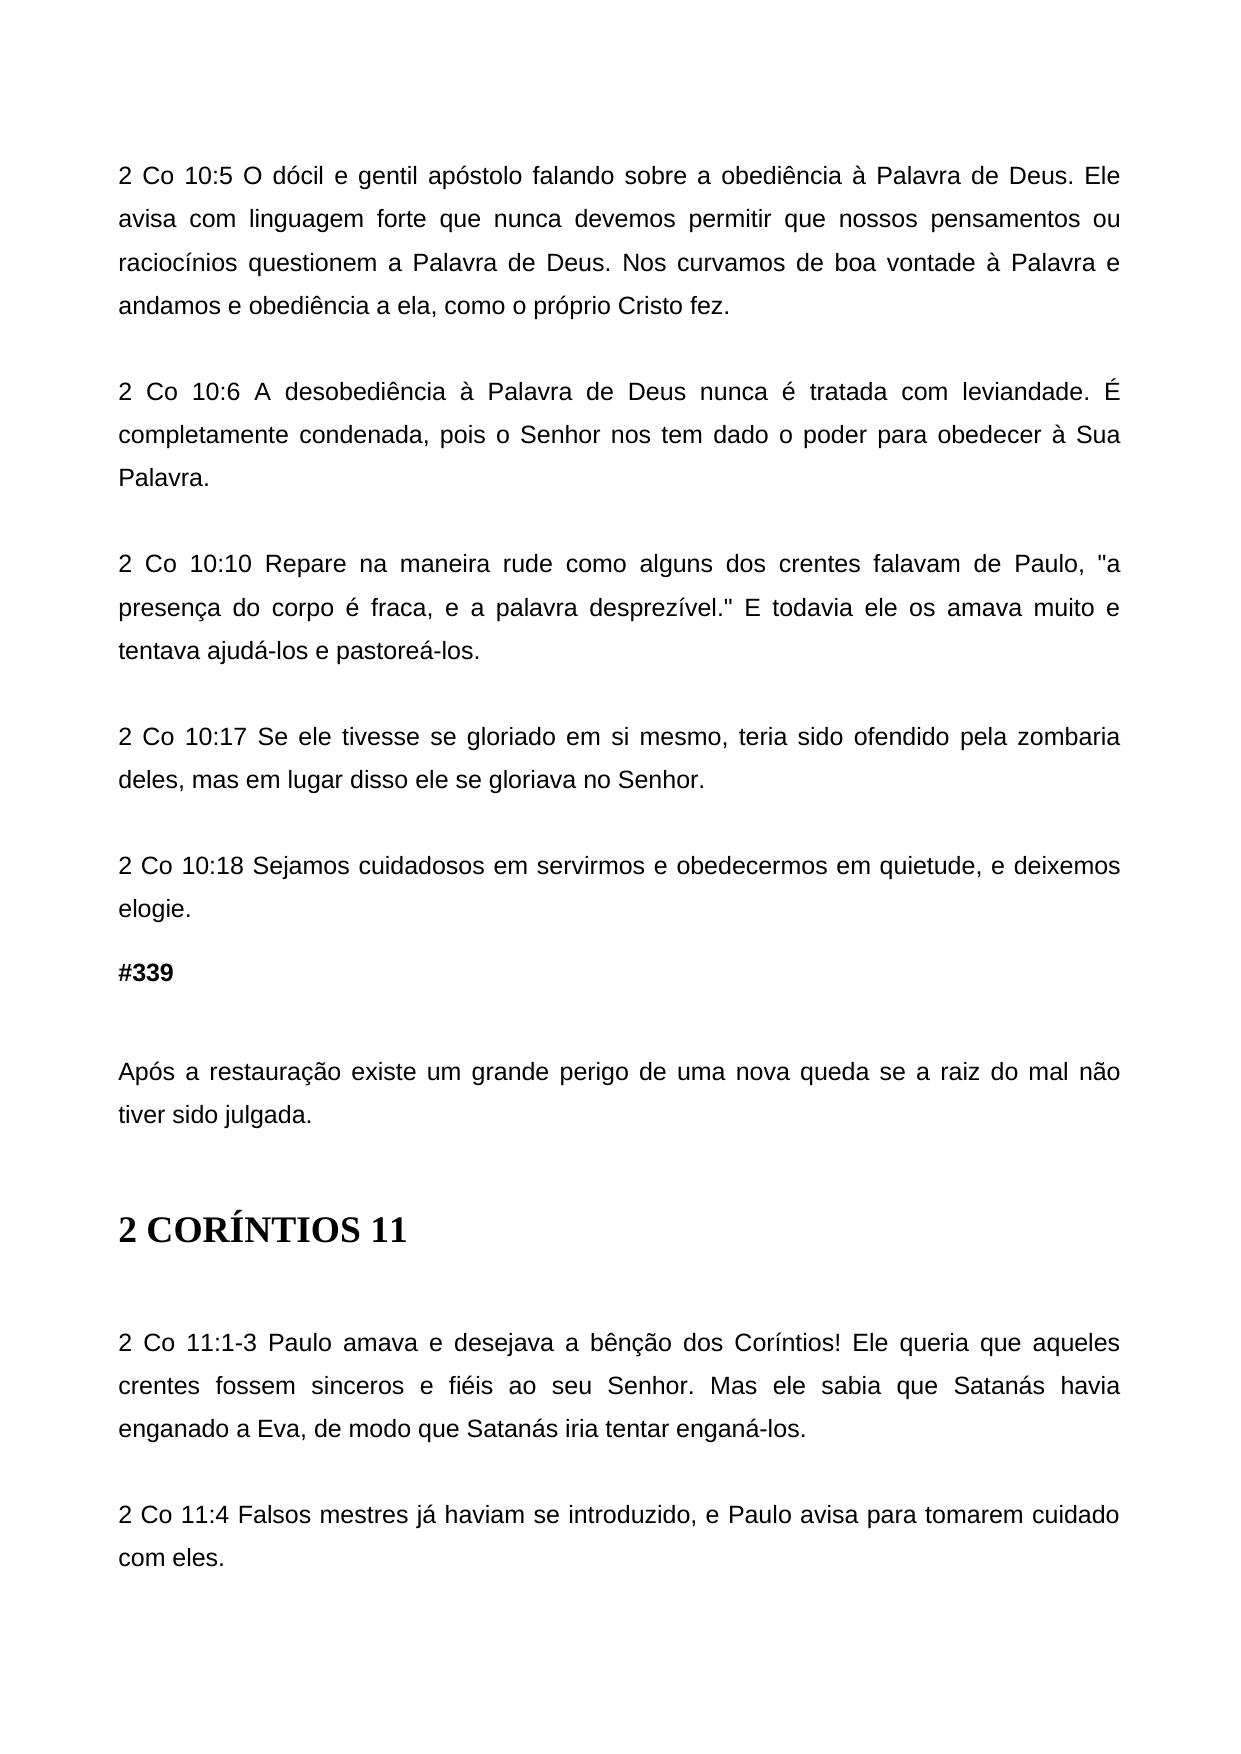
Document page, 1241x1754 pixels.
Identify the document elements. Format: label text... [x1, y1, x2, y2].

text Após a restauração existe um grande perigo de uma nova queda se a raiz do mal não tiver sido julgada. [118, 1057, 1122, 1129]
text 2 Co 10:10 Repare na maneira rude como alguns dos crentes falavam de Paulo, "a presença do corpo é fraca, e a palavra desprezível." E todavia ele os amava muito e tentava ajudá-los e pastoreá-los. [118, 549, 1122, 664]
subtitle 2 CORÍNTIOS 11 [118, 1207, 1122, 1250]
text 2 Co 10:18 Sejamos cuidadosos em servirmos e obedecermos em quietude, e deixemos elogie. [118, 851, 1122, 923]
text 2 Co 11:1-3 Paulo amava e desejava a bênção dos Coríntios! Ele queria que aqueles crentes fossem sinceros e fiéis ao seu Senhor. Mas ele sabia que Satanás havia enganado a Eva, de modo que Satanás iria tentar enganá-los. [118, 1328, 1122, 1443]
text 2 Co 10:6 A desobediência à Palavra de Deus nunca é tratada com leviandade. É completamente condenada, pois o Senhor nos tem dado o poder para obedecer à Sua Palavra. [118, 377, 1122, 492]
text 2 Co 10:5 O dócil e gentil apóstolo falando sobre a obediência à Palavra de Deus. Ele avisa com linguagem forte que nunca devemos permitir que nossos pensamentos ou raciocínios questionem a Palavra de Deus. Nos curvamos de boa vontade à Palavra e andamos e obediência a ela, como o próprio Cristo fez. [118, 161, 1122, 319]
text 2 Co 10:17 Se ele tivesse se gloriado em si mesmo, teria sido ofendido pela zombaria deles, mas em lugar disso ele se gloriava no Senhor. [118, 722, 1122, 794]
text 2 Co 11:4 Falsos mestres já haviam se introduzido, e Paulo avisa para tomarem cuidado com eles. [118, 1500, 1122, 1572]
subtitle #339 [118, 958, 1122, 987]
